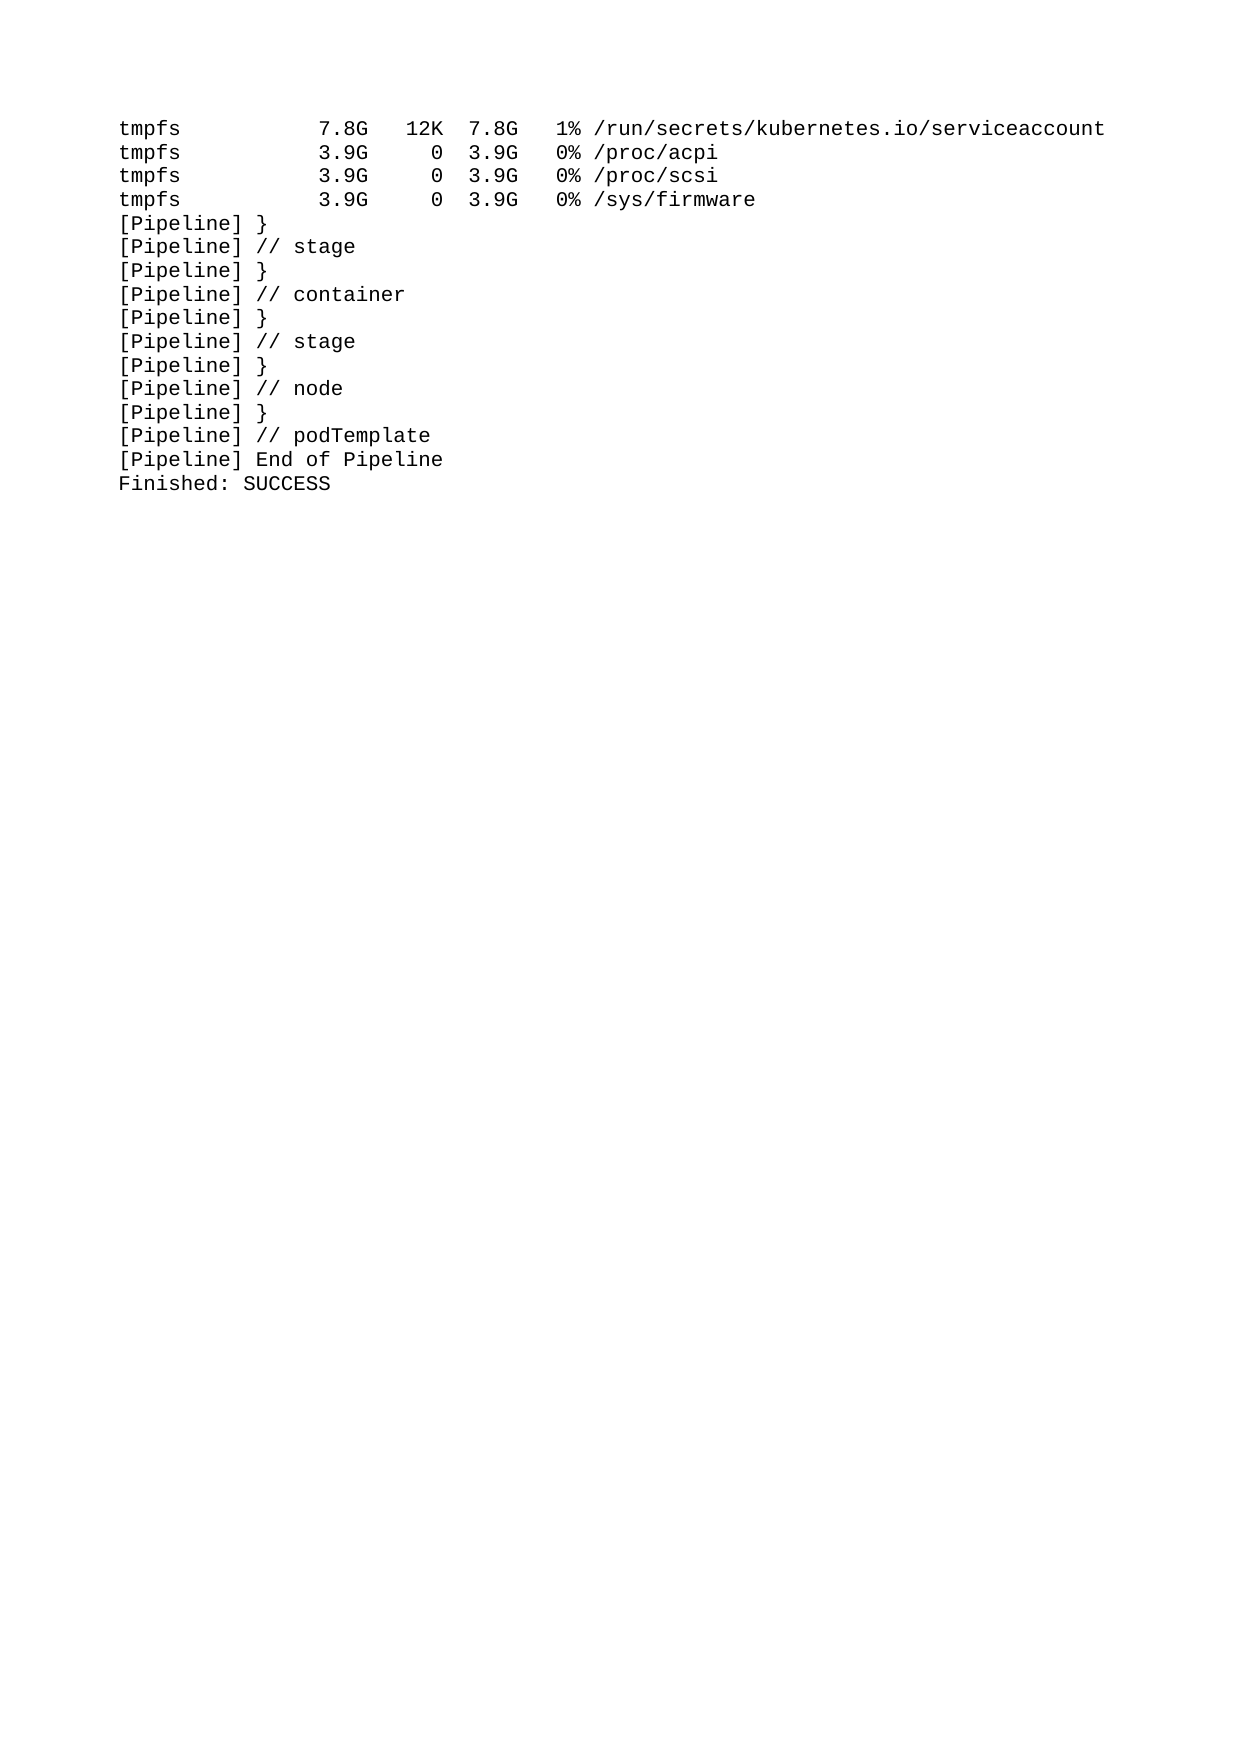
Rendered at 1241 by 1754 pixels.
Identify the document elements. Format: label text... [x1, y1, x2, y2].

text [Pipeline] } [118, 402, 1122, 426]
text [Pipeline] // node [118, 378, 1122, 402]
text [Pipeline] End of Pipeline [118, 449, 1122, 473]
text [Pipeline] // container [118, 284, 1122, 307]
text [Pipeline] // stage [118, 331, 1122, 354]
text [Pipeline] // podTemplate [118, 426, 1122, 449]
text tmpfs 3.9G 0 3.9G 0% /proc/acpi [118, 142, 1122, 165]
text tmpfs 7.8G 12K 7.8G 1% /run/secrets/kubernetes.io/serviceaccount [118, 118, 1122, 142]
text [Pipeline] } [118, 260, 1122, 284]
text [Pipeline] } [118, 307, 1122, 331]
text [Pipeline] } [118, 213, 1122, 236]
text tmpfs 3.9G 0 3.9G 0% /proc/scsi [118, 165, 1122, 189]
text Finished: SUCCESS [118, 473, 1122, 496]
text [Pipeline] // stage [118, 236, 1122, 260]
text tmpfs 3.9G 0 3.9G 0% /sys/firmware [118, 189, 1122, 213]
text [Pipeline] } [118, 354, 1122, 378]
